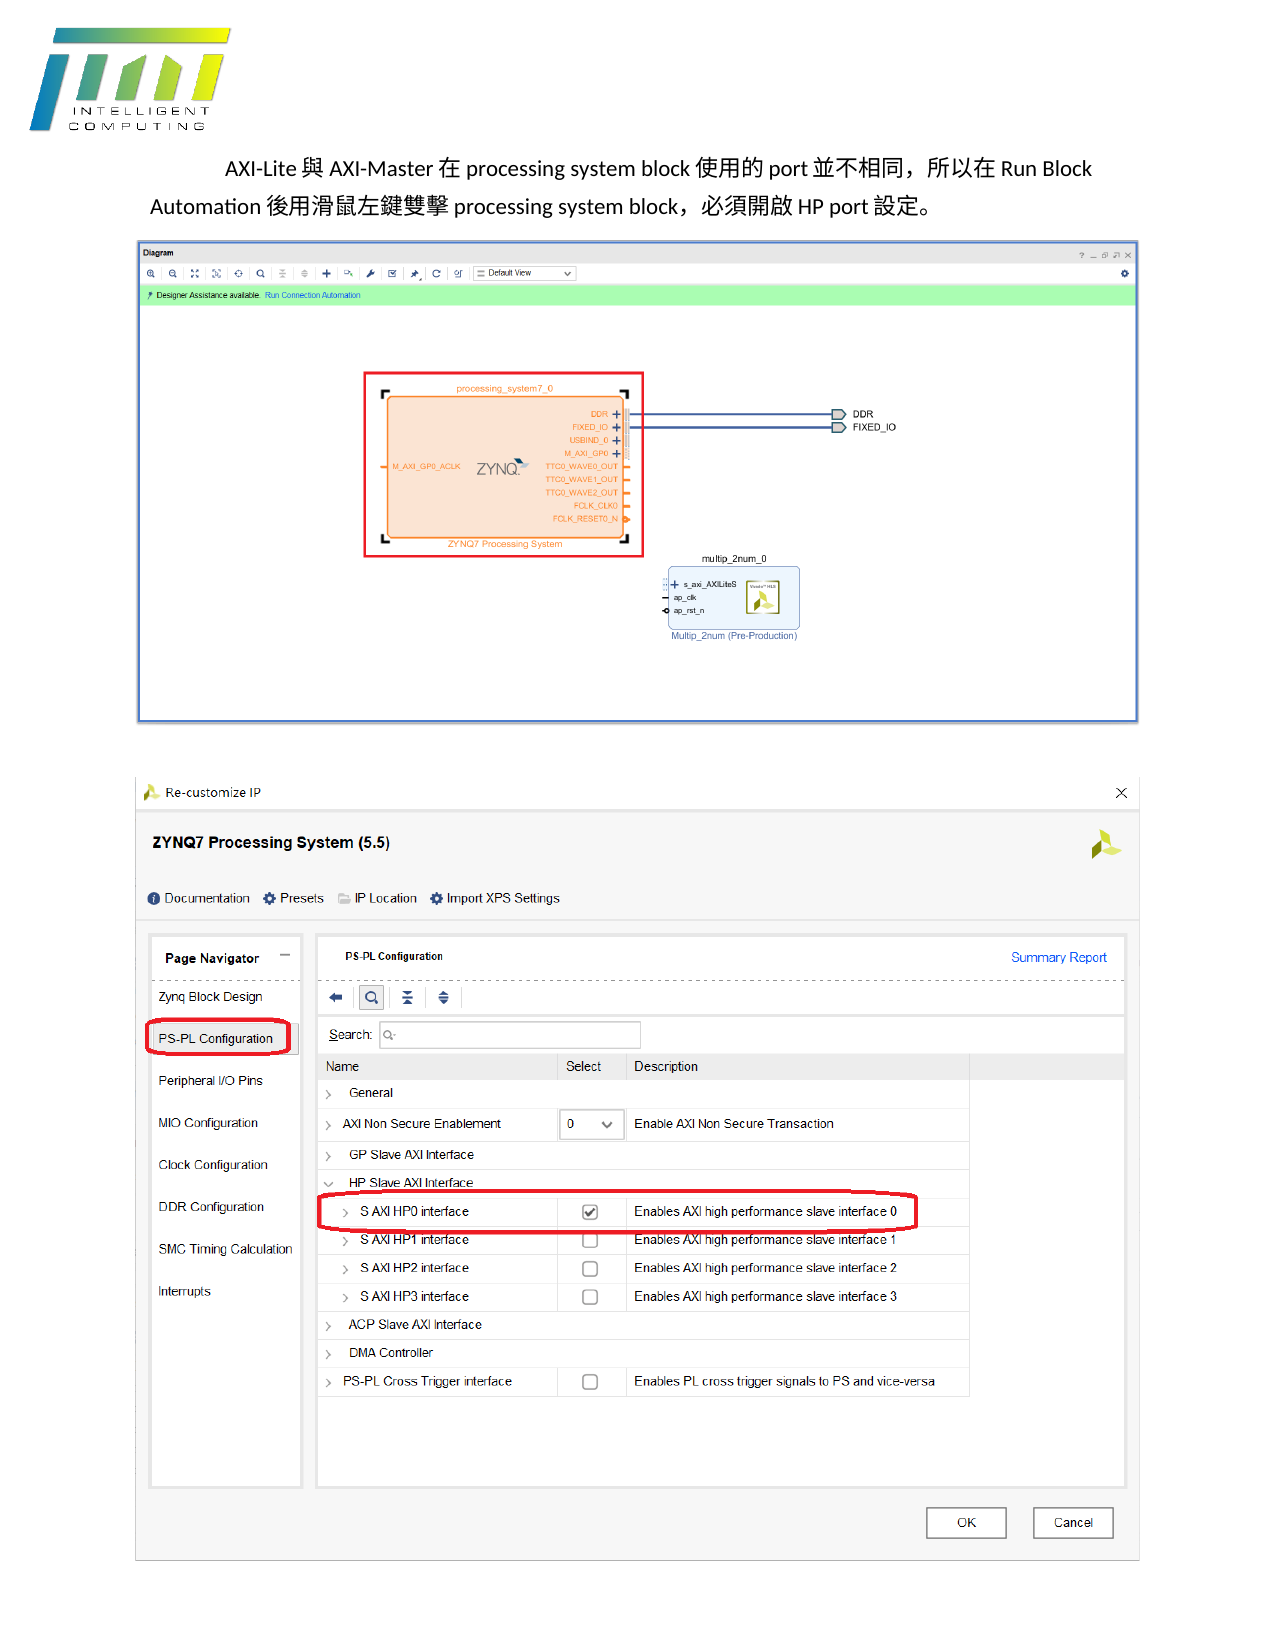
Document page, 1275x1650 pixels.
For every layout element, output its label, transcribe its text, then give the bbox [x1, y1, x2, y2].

text AXI-Lite與AXI-Master在processing system block使用的port並不相同，所以在Run Block Automation後用滑鼠左鍵雙擊processing system block，必須開啟HP port設定。 [150, 150, 1125, 221]
